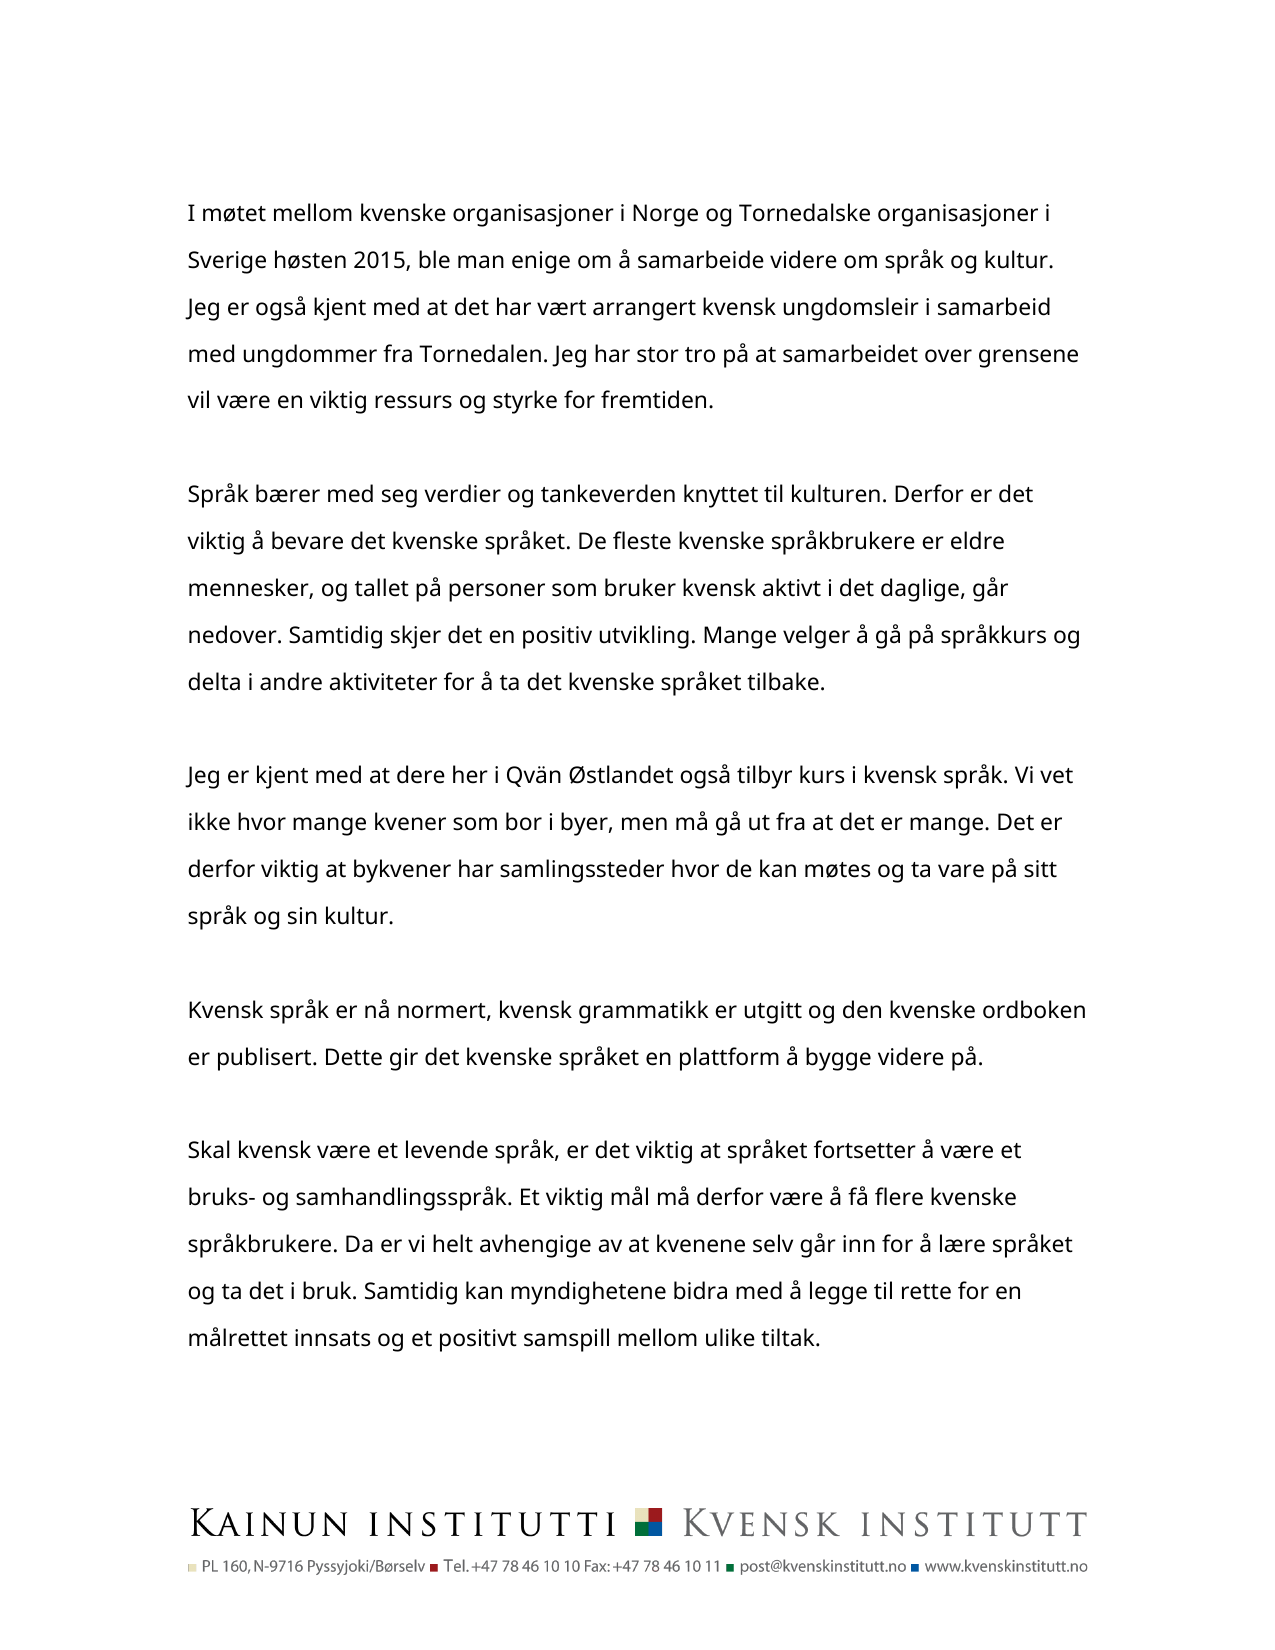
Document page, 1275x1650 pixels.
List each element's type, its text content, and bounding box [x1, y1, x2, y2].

text Kvensk språk er nå normert, kvensk grammatikk er utgitt og den kvenske ordboken er publisert. Dette gir det kvenske språket en plattform å bygge videre på. [187, 994, 1087, 1072]
text Språk bærer med seg verdier og tankeverden knyttet til kulturen. Derfor er det viktig å bevare det kvenske språket. De fleste kvenske språkbrukere er eldre mennesker, og tallet på personer som bruker kvensk aktivt i det daglige, går nedover. Samtidig skjer det en positiv utvikling. Mange velger å gå på språkkurs og delta i andre aktiviteter for å ta det kvenske språket tilbake. [187, 478, 1087, 697]
text I møtet mellom kvenske organisasjoner i Norge og Tornedalske organisasjoner i Sverige høsten 2015, ble man enige om å samarbeide videre om språk og kultur. Jeg er også kjent med at det har vært arrangert kvensk ungdomsleir i samarbeid med ungdommer fra Tornedalen. Jeg har stor tro på at samarbeidet over grensene vil være en viktig ressurs og styrke for fremtiden. [187, 197, 1087, 416]
picture [187, 1508, 1088, 1577]
text Jeg er kjent med at dere her i Qvän Østlandet også tilbyr kurs i kvensk språk. Vi vet ikke hvor mange kvener som bor i byer, men må gå ut fra at det er mange. Det er derfor viktig at bykvener har samlingssteder hvor de kan møtes og ta vare på sitt språk og sin kultur. [187, 759, 1087, 931]
text Skal kvensk være et levende språk, er det viktig at språket fortsetter å være et bruks- og samhandlingsspråk. Et viktig mål må derfor være å få flere kvenske språkbrukere. Da er vi helt avhengige av at kvenene selv går inn for å lære språket og ta det i bruk. Samtidig kan myndighetene bidra med å legge til rette for en målrettet innsats og et positivt samspill mellom ulike tiltak. [187, 1134, 1087, 1353]
